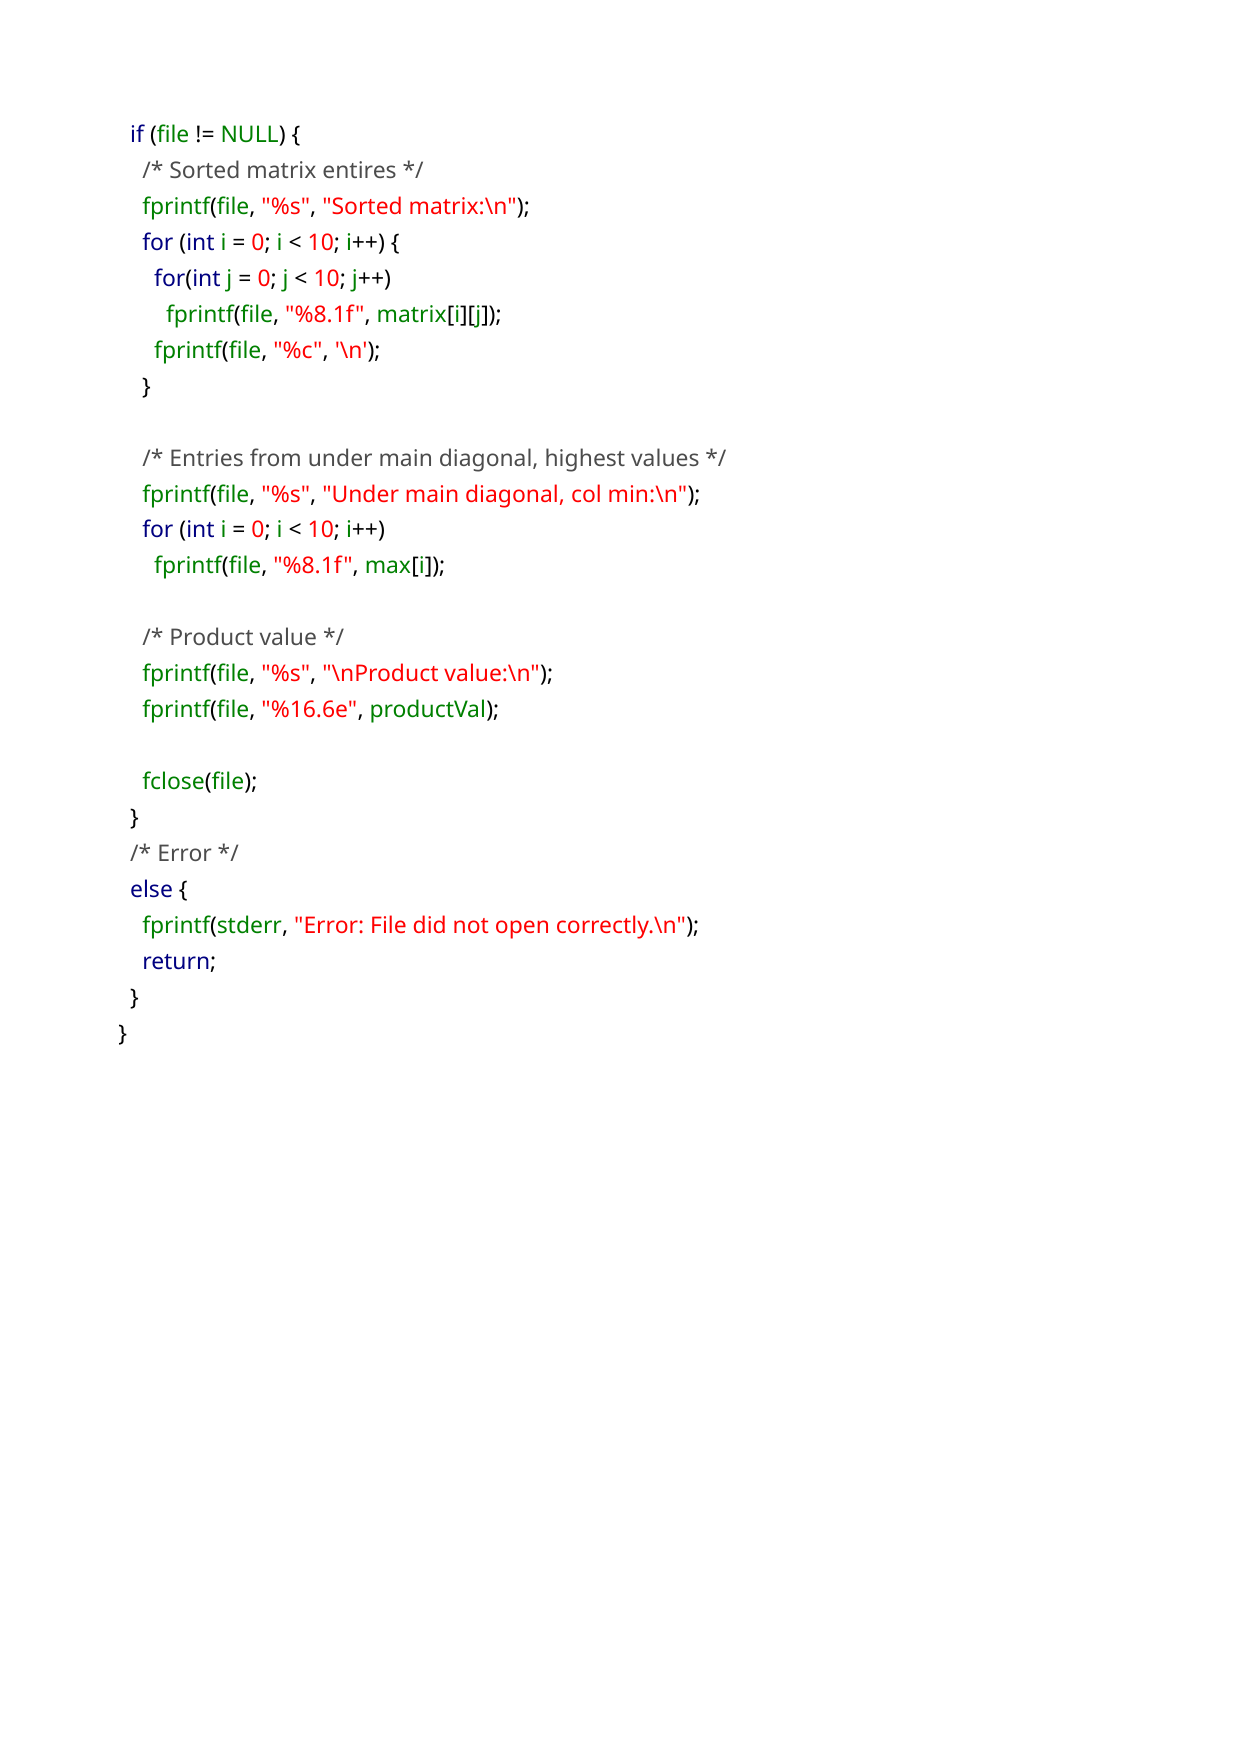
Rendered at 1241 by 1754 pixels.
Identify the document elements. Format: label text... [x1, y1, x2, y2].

text if (file != NULL) { [118, 118, 1122, 149]
text return; [118, 945, 1122, 976]
text } [118, 801, 1122, 832]
text /* Error */ [118, 837, 1122, 868]
text for (int i = 0; i < 10; i++) [118, 513, 1122, 545]
text fclose(file); [118, 765, 1122, 796]
text for (int i = 0; i < 10; i++) { [118, 226, 1122, 257]
text for(int j = 0; j < 10; j++) [118, 262, 1122, 293]
text fprintf(file, "%s", "Sorted matrix:\n"); [118, 190, 1122, 221]
text } [118, 1017, 1122, 1048]
text /* Product value */ [118, 621, 1122, 652]
text fprintf(file, "%s", "Under main diagonal, col min:\n"); [118, 477, 1122, 509]
text } [118, 370, 1122, 401]
text } [118, 981, 1122, 1012]
text /* Sorted matrix entires */ [118, 154, 1122, 185]
text fprintf(stderr, "Error: File did not open correctly.\n"); [118, 909, 1122, 940]
text fprintf(file, "%8.1f", max[i]); [118, 549, 1122, 581]
text fprintf(file, "%16.6e", productVal); [118, 693, 1122, 724]
text /* Entries from under main diagonal, highest values */ [118, 442, 1122, 473]
text fprintf(file, "%8.1f", matrix[i][j]); [118, 298, 1122, 329]
text fprintf(file, "%c", '\n'); [118, 334, 1122, 365]
text else { [118, 873, 1122, 904]
text fprintf(file, "%s", "\nProduct value:\n"); [118, 657, 1122, 688]
